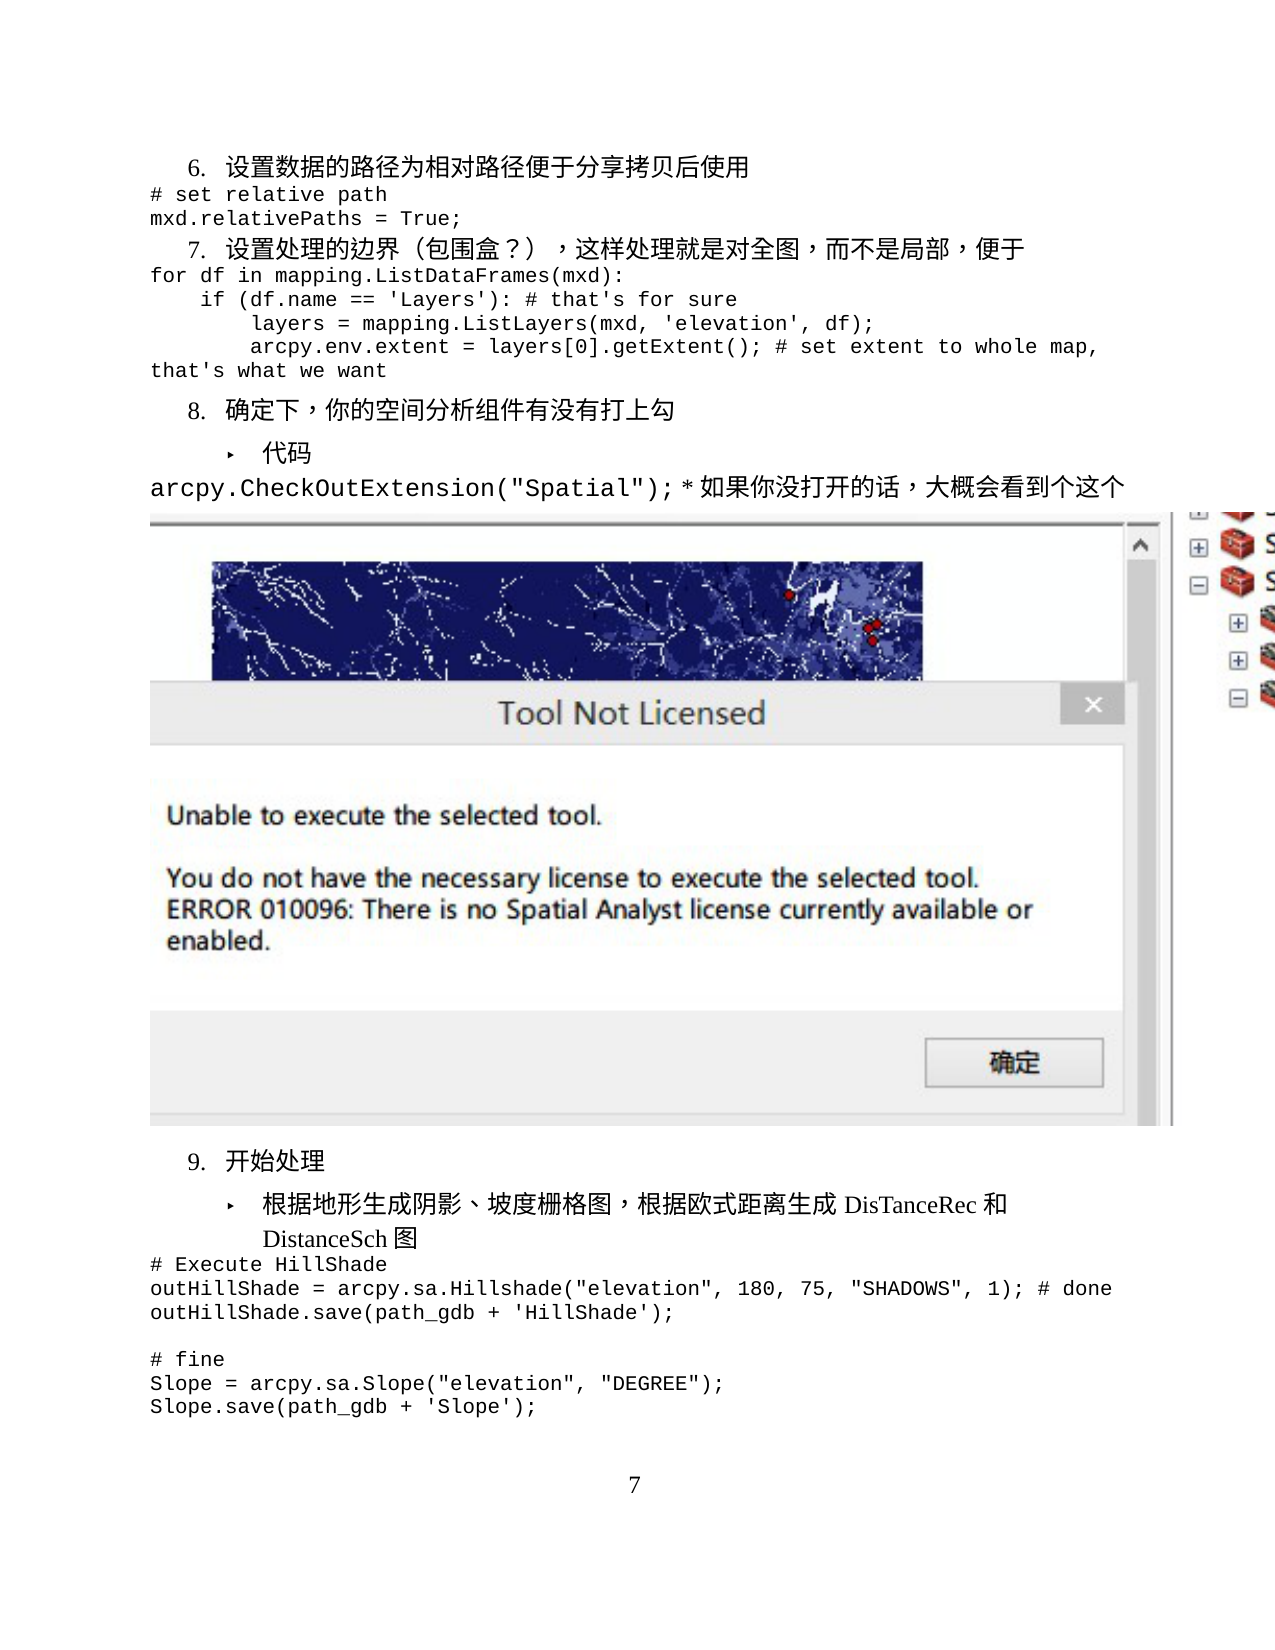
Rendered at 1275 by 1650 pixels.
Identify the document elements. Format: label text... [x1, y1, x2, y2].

text if (df.name == 'Layers'): # that's for sure [150, 289, 1125, 313]
text outHillShade.save(path_gdb + 'HillShade'); [150, 1302, 1125, 1325]
text layers = mapping.ListLayers(mxd, 'elevation', df); [150, 313, 1125, 336]
list 根据地形生成阴影、坡度栅格图，根据欧式距离生成 DisTanceRec 和 DistanceSch 图 [225, 1186, 1125, 1254]
list 设置处理的边界（包围盒？），这样处理就是对全图，而不是局部，便于 [187, 231, 1125, 265]
text for df in mapping.ListDataFrames(mxd): [150, 265, 1125, 289]
text # fine [150, 1349, 1125, 1373]
list 确定下，你的空间分析组件有没有打上勾 [187, 393, 1125, 427]
text arcpy.env.extent = layers[0].getExtent(); # set extent to whole map, that's what we want [150, 336, 1125, 384]
list 开始处理 [187, 1143, 1125, 1177]
text Slope = arcpy.sa.Slope("elevation", "DEGREE"); [150, 1373, 1125, 1396]
text # set relative path [150, 184, 1125, 208]
text # Execute HillShade [150, 1254, 1125, 1278]
picture [150, 512, 1275, 1126]
list 代码 [225, 436, 1125, 470]
text arcpy.CheckOutExtension("Spatial"); * 如果你没打开的话，大概会看到个这个 [150, 470, 1125, 504]
list 设置数据的路径为相对路径便于分享拷贝后使用 [187, 150, 1125, 184]
text Slope.save(path_gdb + 'Slope'); [150, 1396, 1125, 1420]
text mxd.relativePaths = True; [150, 208, 1125, 231]
text outHillShade = arcpy.sa.Hillshade("elevation", 180, 75, "SHADOWS", 1); # done [150, 1278, 1125, 1302]
